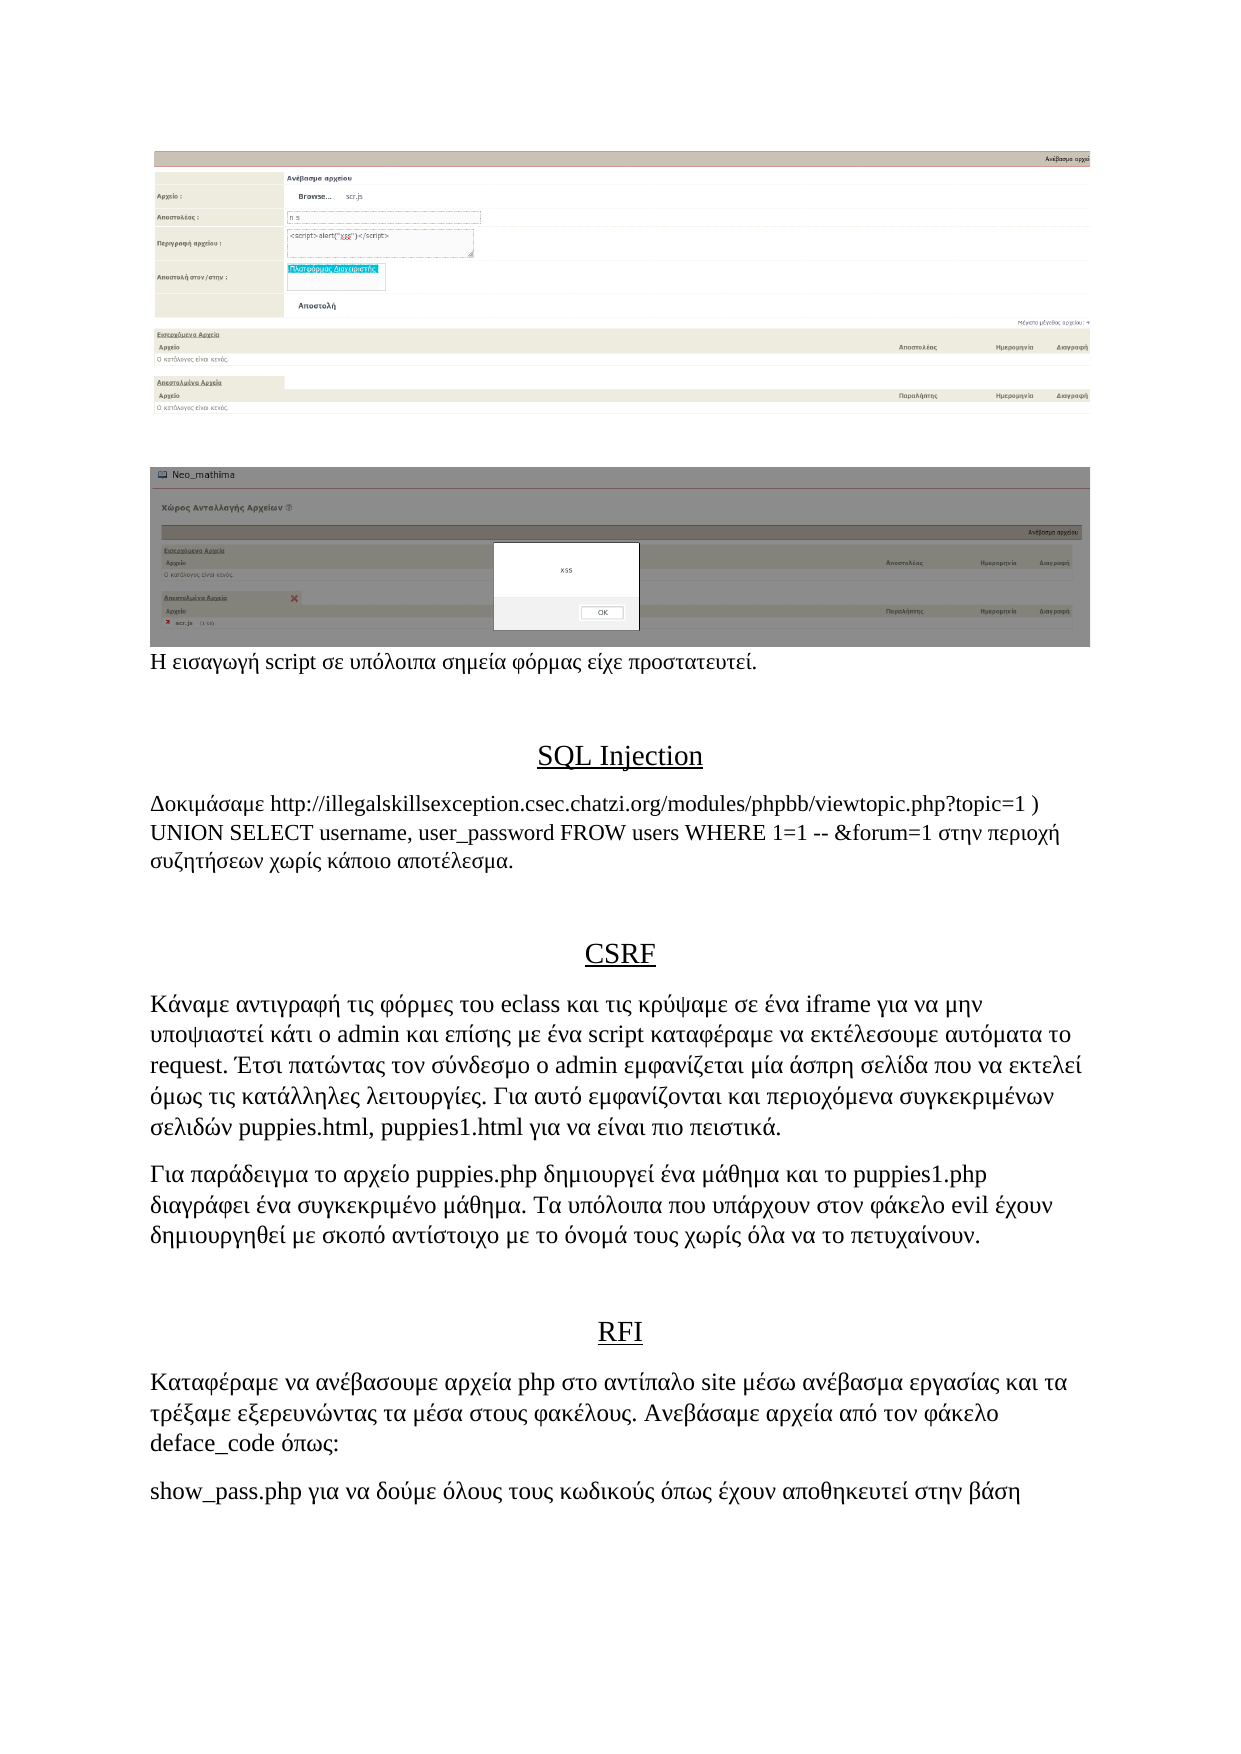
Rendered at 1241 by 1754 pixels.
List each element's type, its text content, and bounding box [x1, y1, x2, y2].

text Η εισαγωγή script σε υπόλοιπα σημεία φόρμας είχε προστατευτεί. [150, 647, 1090, 675]
picture [150, 467, 1091, 647]
text Δοκιμάσαμε http://illegalskillsexception.csec.chatzi.org/modules/phpbb/viewtopic.php?topic=1 ) UNION SELECT username, user_password FROW users WHERE 1=1 -- &forum=1 στην περιοχή συζητήσεων χωρίς κάποιο αποτέλεσμα. [150, 791, 1090, 873]
text show_pass.php για να δούμε όλους τους κωδικούς όπως έχουν αποθηκευτεί στην βάση [150, 1476, 1090, 1505]
text CSRF [150, 936, 1090, 970]
text Καταφέραμε να ανέβασουμε αρχεία php στο αντίπαλο site μέσω ανέβασμα εργασίας και τα τρέξαμε εξερευνώντας τα μέσα στους φακέλους. Ανεβάσαμε αρχεία από τον φάκελο deface_code όπως: [150, 1367, 1090, 1457]
text SQL Injection [150, 738, 1090, 772]
text [150, 463, 1090, 467]
picture [150, 150, 1091, 417]
text Για παράδειγμα το αρχείο puppies.php δημιουργεί ένα μάθημα και το puppies1.php διαγράφει ένα συγκεκριμένο μάθημα. Τα υπόλοιπα που υπάρχουν στον φάκελο evil έχουν δημιουργηθεί με σκοπό αντίστοιχο με το όνομά τους χωρίς όλα να το πετυχαίνουν. [150, 1159, 1090, 1249]
text Κάναμε αντιγραφή τις φόρμες του eclass και τις κρύψαμε σε ένα iframe για να μην υποψιαστεί κάτι ο admin και επίσης με ένα script καταφέραμε να εκτέλεσουμε αυτόματα το request. Έτσι πατώντας τον σύνδεσμο ο admin εμφανίζεται μία άσπρη σελίδα που να εκτελεί όμως τις κατάλληλες λειτουργίες. Για αυτό εμφανίζονται και περιοχόμενα συγκεκριμένων σελιδών puppies.html, puppies1.html για να είναι πιο πειστικά. [150, 989, 1090, 1141]
text RFI [150, 1314, 1090, 1348]
